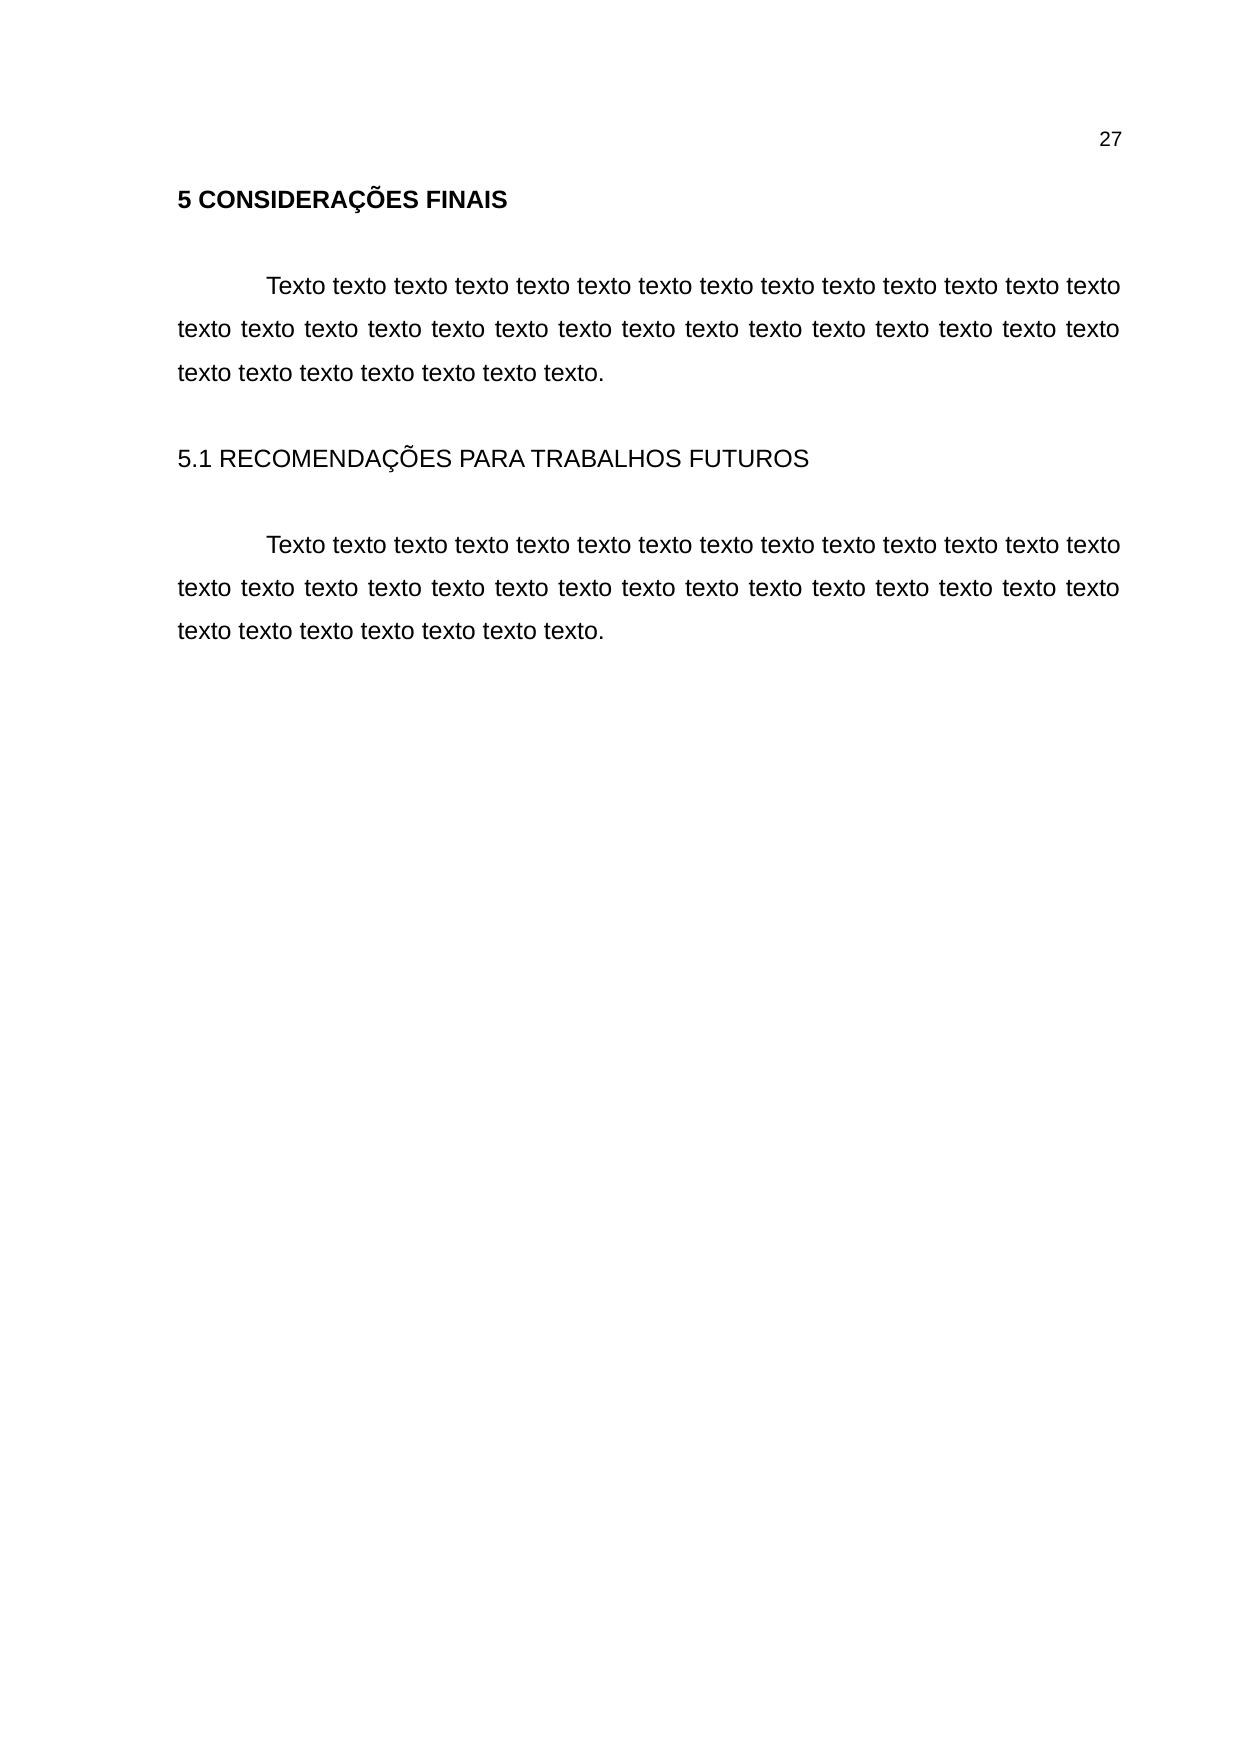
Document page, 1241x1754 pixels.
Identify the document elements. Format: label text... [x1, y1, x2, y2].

subtitle CONSIDERAÇÕES FINAIS [177, 185, 1122, 214]
text Texto texto texto texto texto texto texto texto texto texto texto texto texto texto texto texto texto texto texto texto texto texto texto texto texto texto texto texto texto texto texto texto texto texto texto texto. [177, 530, 1122, 645]
text Texto texto texto texto texto texto texto texto texto texto texto texto texto texto texto texto texto texto texto texto texto texto texto texto texto texto texto texto texto texto texto texto texto texto texto texto. [177, 271, 1122, 386]
subtitle RECOMENDAÇÕES PARA TRABALHOS FUTUROS [177, 444, 1122, 472]
